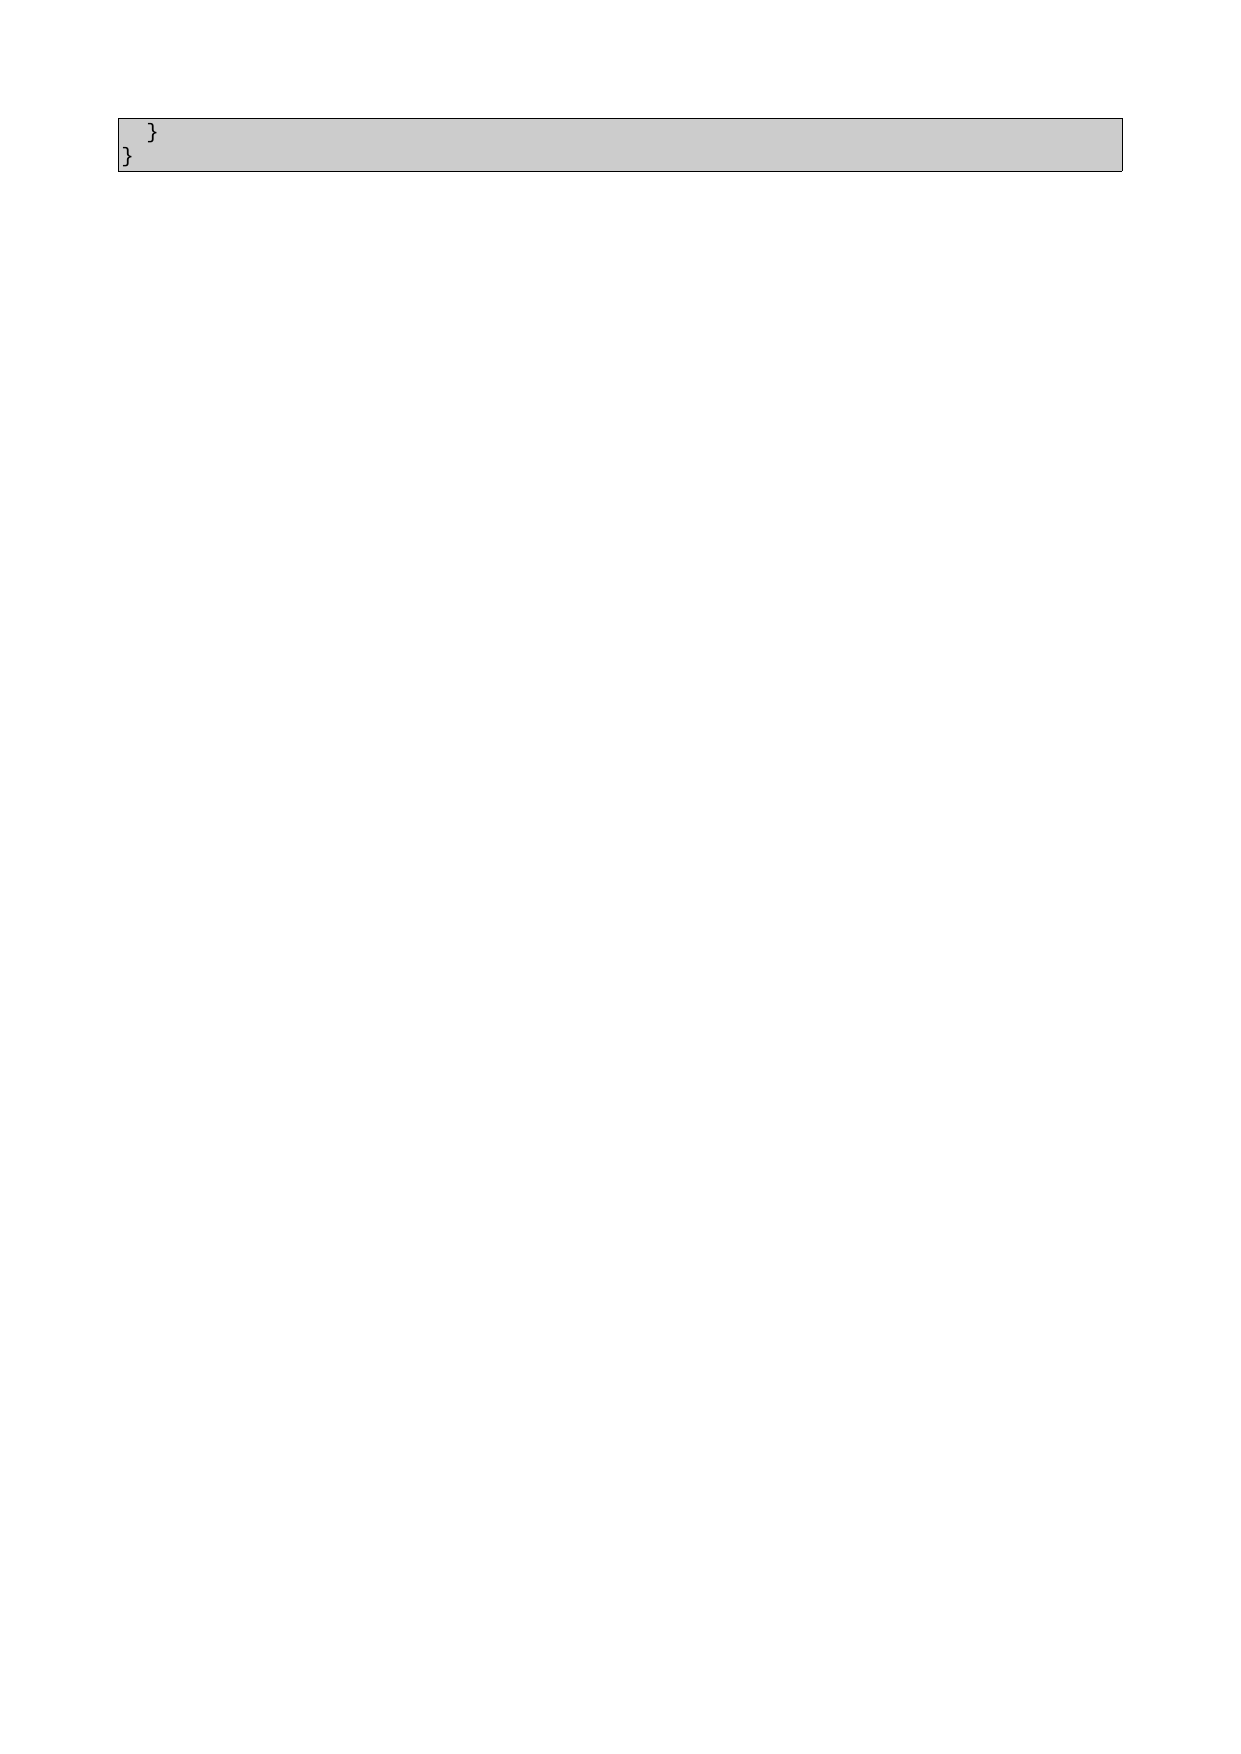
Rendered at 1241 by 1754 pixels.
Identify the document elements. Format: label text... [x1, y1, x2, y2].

text } [119, 119, 1122, 142]
text } [119, 142, 1122, 171]
